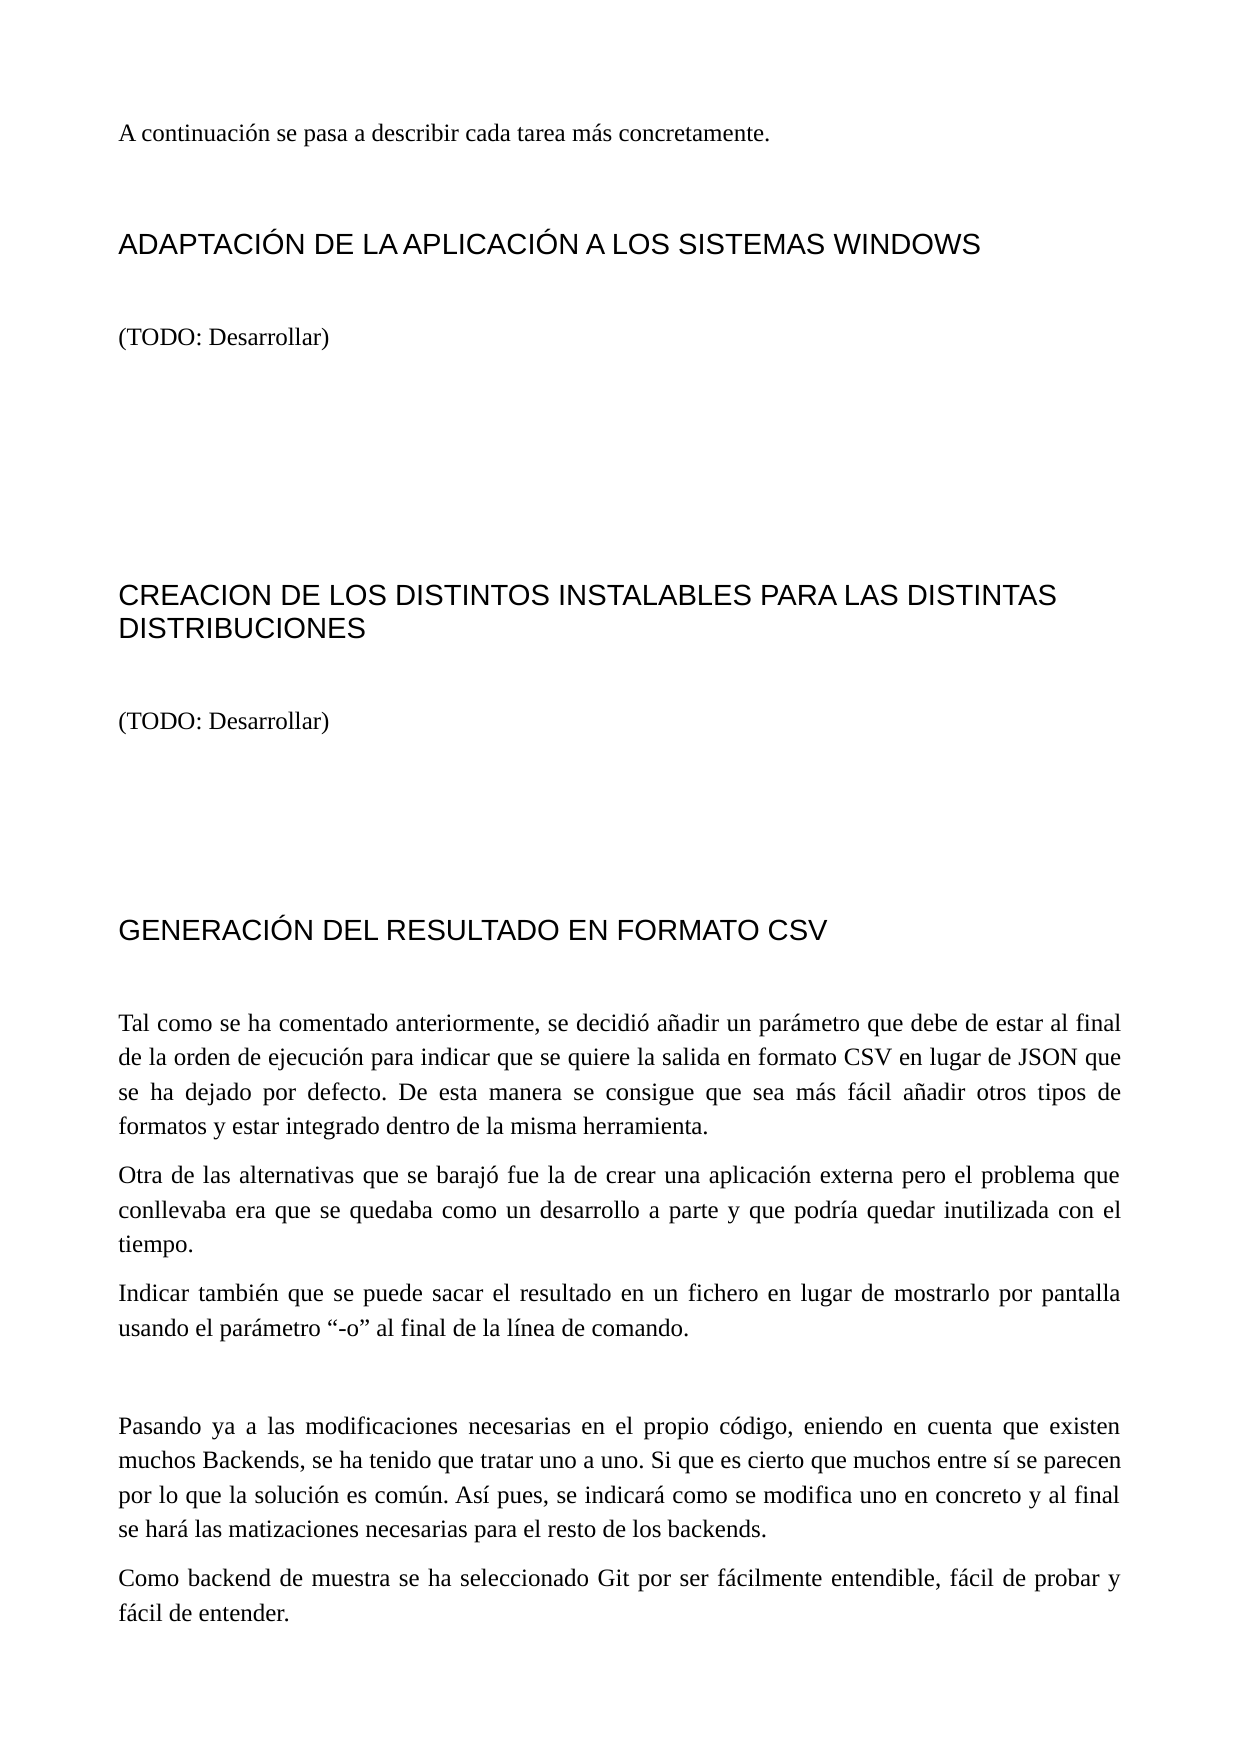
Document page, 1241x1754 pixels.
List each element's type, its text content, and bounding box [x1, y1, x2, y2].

text Indicar también que se puede sacar el resultado en un fichero en lugar de mostrarlo por pantalla usando el parámetro “-o” al final de la línea de comando. [118, 1278, 1122, 1342]
subtitle ADAPTACIÓN DE LA APLICACIÓN A LOS SISTEMAS WINDOWS [118, 227, 1122, 260]
text Como backend de muestra se ha seleccionado Git por ser fácilmente entendible, fácil de probar y fácil de entender. [118, 1563, 1122, 1627]
text (TODO: Desarrollar) [118, 322, 1122, 351]
subtitle CREACION DE LOS DISTINTOS INSTALABLES PARA LAS DISTINTAS DISTRIBUCIONES [118, 577, 1122, 644]
text A continuación se pasa a describir cada tarea más concretamente. [118, 118, 1122, 147]
subtitle GENERACIÓN DEL RESULTADO EN FORMATO CSV [118, 913, 1122, 946]
text (TODO: Desarrollar) [118, 706, 1122, 735]
text Otra de las alternativas que se barajó fue la de crear una aplicación externa pero el problema que conllevaba era que se quedaba como un desarrollo a parte y que podría quedar inutilizada con el tiempo. [118, 1160, 1122, 1258]
text Tal como se ha comentado anteriormente, se decidió añadir un parámetro que debe de estar al final de la orden de ejecución para indicar que se quiere la salida en formato CSV en lugar de JSON que se ha dejado por defecto. De esta manera se consigue que sea más fácil añadir otros tipos de formatos y estar integrado dentro de la misma herramienta. [118, 1008, 1122, 1140]
text Pasando ya a las modificaciones necesarias en el propio código, eniendo en cuenta que existen muchos Backends, se ha tenido que tratar uno a uno. Si que es cierto que muchos entre sí se parecen por lo que la solución es común. Así pues, se indicará como se modifica uno en concreto y al final se hará las matizaciones necesarias para el resto de los backends. [118, 1411, 1122, 1543]
